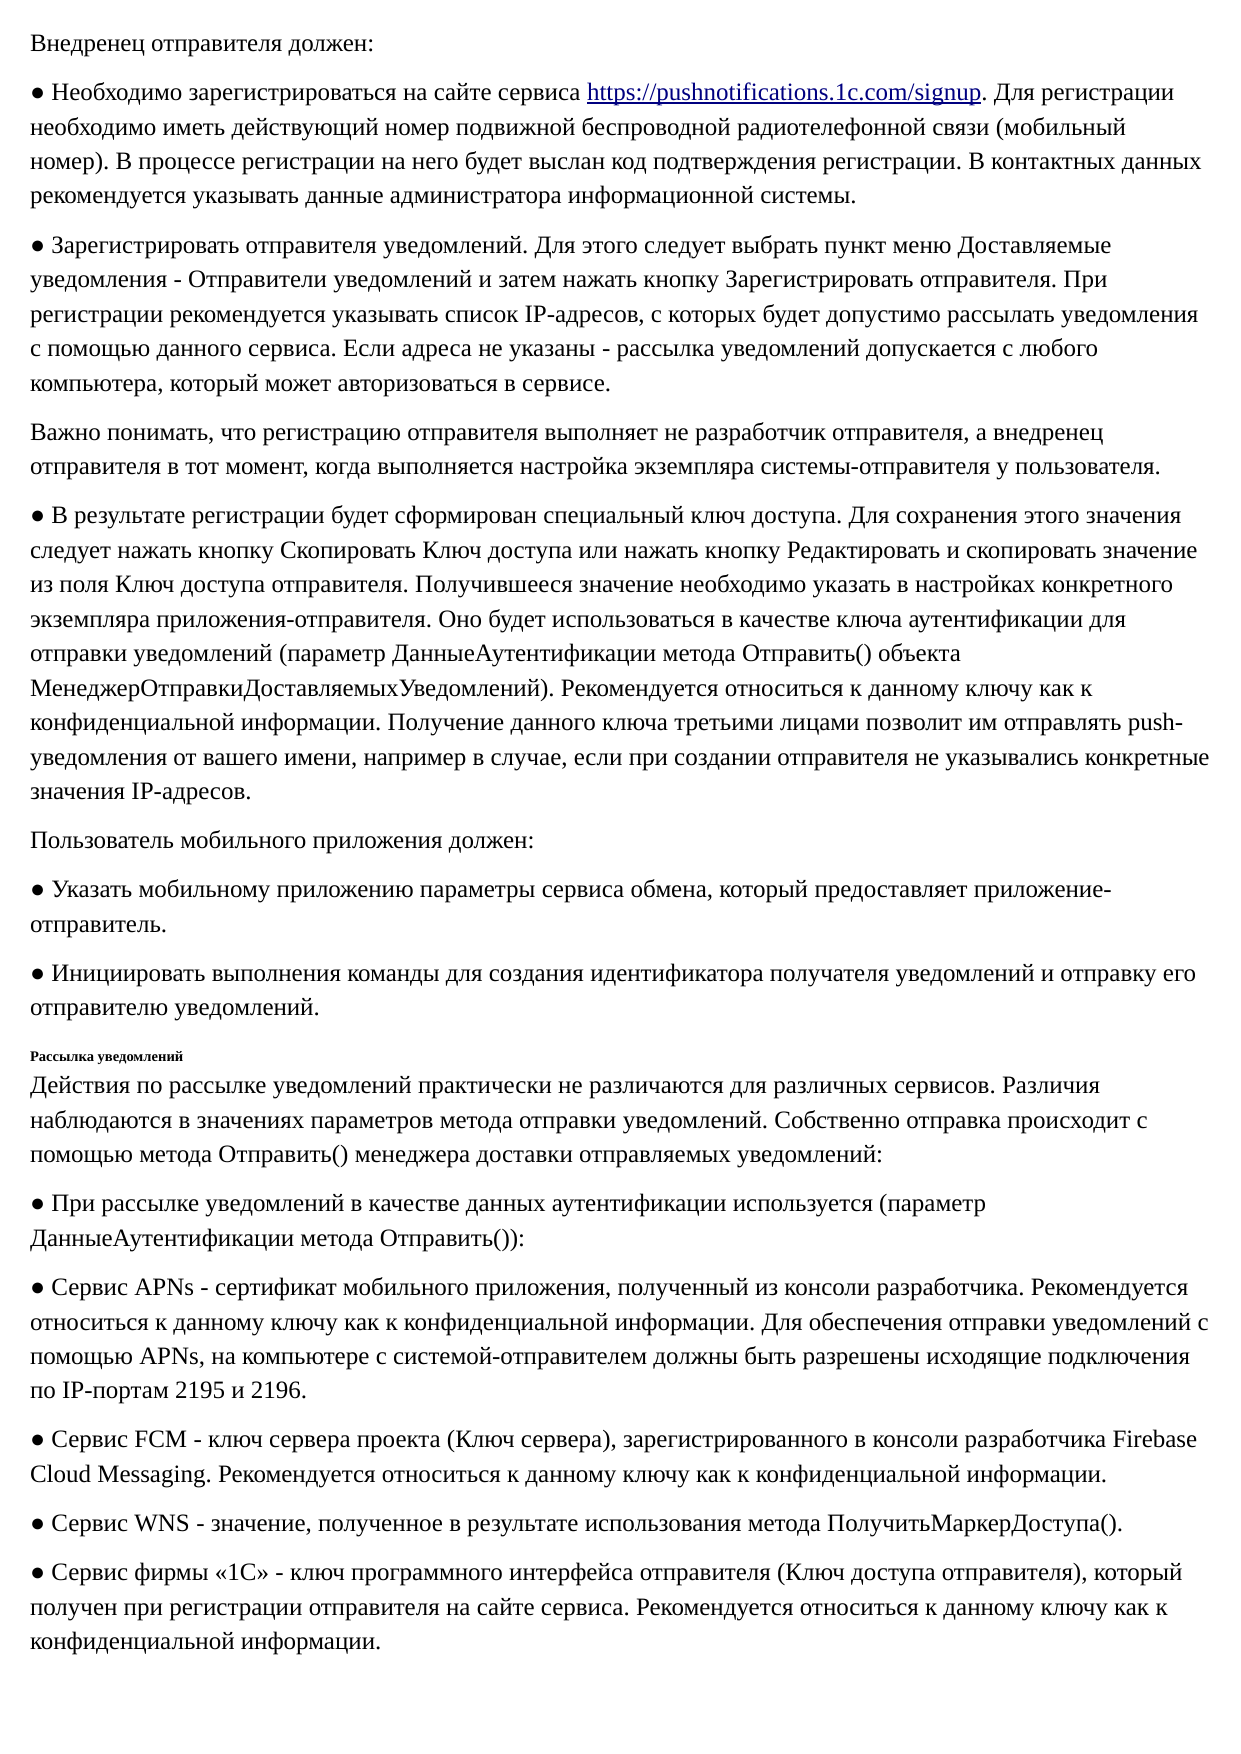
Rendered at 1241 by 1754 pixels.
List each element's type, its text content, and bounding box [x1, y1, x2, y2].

text ● Сервис APNs ‑ сертификат мобильного приложения, полученный из консоли разработчика. Рекомендуется относиться к данному ключу как к конфиденциальной информации. Для обеспечения отправки уведомлений с помощью APNs, на компьютере с системой-отправителем должны быть разрешены исходящие подключения по IP-портам 2195 и 2196. [30, 1272, 1211, 1404]
text Важно понимать, что регистрацию отправителя выполняет не разработчик отправителя, а внедренец отправителя в тот момент, когда выполняется настройка экземпляра системы-отправителя у пользователя. [30, 417, 1211, 480]
text Действия по рассылке уведомлений практически не различаются для различных сервисов. Различия наблюдаются в значениях параметров метода отправки уведомлений. Собственно отправка происходит с помощью метода Отправить() менеджера доставки отправляемых уведомлений: [30, 1071, 1211, 1168]
text ● Сервис фирмы «1С» ‑ ключ программного интерфейса отправителя (Ключ доступа отправителя), который получен при регистрации отправителя на сайте сервиса. Рекомендуется относиться к данному ключу как к конфиденциальной информации. [30, 1557, 1211, 1655]
text ● Сервис FCM ‑ ключ сервера проекта (Ключ сервера), зарегистрированного в консоли разработчика Firebase Cloud Messaging. Рекомендуется относиться к данному ключу как к конфиденциальной информации. [30, 1424, 1211, 1488]
text ● Необходимо зарегистрироваться на сайте сервиса https://pushnotifications.1c.com/signup. Для регистрации необходимо иметь действующий номер подвижной беспроводной радиотелефонной связи (мобильный номер). В процессе регистрации на него будет выслан код подтверждения регистрации. В контактных данных рекомендуется указывать данные администратора информационной системы. [30, 77, 1211, 209]
text ● В результате регистрации будет сформирован специальный ключ доступа. Для сохранения этого значения следует нажать кнопку Скопировать Ключ доступа или нажать кнопку Редактировать и скопировать значение из поля Ключ доступа отправителя. Получившееся значение необходимо указать в настройках конкретного экземпляра приложения-отправителя. Оно будет использоваться в качестве ключа аутентификации для отправки уведомлений (параметр ДанныеАутентификации метода Отправить() объекта МенеджерОтправкиДоставляемыхУведомлений). Рекомендуется относиться к данному ключу как к конфиденциальной информации. Получение данного ключа третьими лицами позволит им отправлять push-уведомления от вашего имени, например в случае, если при создании отправителя не указывались конкретные значения IP-адресов. [30, 500, 1211, 805]
subtitle Рассылка уведомлений [30, 1047, 1211, 1064]
text ● При рассылке уведомлений в качестве данных аутентификации используется (параметр ДанныеАутентификации метода Отправить()): [30, 1188, 1211, 1252]
text Внедренец отправителя должен: [30, 28, 1211, 57]
text Пользователь мобильного приложения должен: [30, 825, 1211, 854]
text ● Указать мобильному приложению параметры сервиса обмена, который предоставляет приложение-отправитель. [30, 874, 1211, 937]
text ● Инициировать выполнения команды для создания идентификатора получателя уведомлений и отправку его отправителю уведомлений. [30, 958, 1211, 1021]
text ● Зарегистрировать отправителя уведомлений. Для этого следует выбрать пункт меню Доставляемые уведомления ‑ Отправители уведомлений и затем нажать кнопку Зарегистрировать отправителя. При регистрации рекомендуется указывать список IP-адресов, с которых будет допустимо рассылать уведомления с помощью данного сервиса. Если адреса не указаны ‑ рассылка уведомлений допускается с любого компьютера, который может авторизоваться в сервисе. [30, 230, 1211, 396]
text ● Сервис WNS ‑ значение, полученное в результате использования метода ПолучитьМаркерДоступа(). [30, 1508, 1211, 1537]
